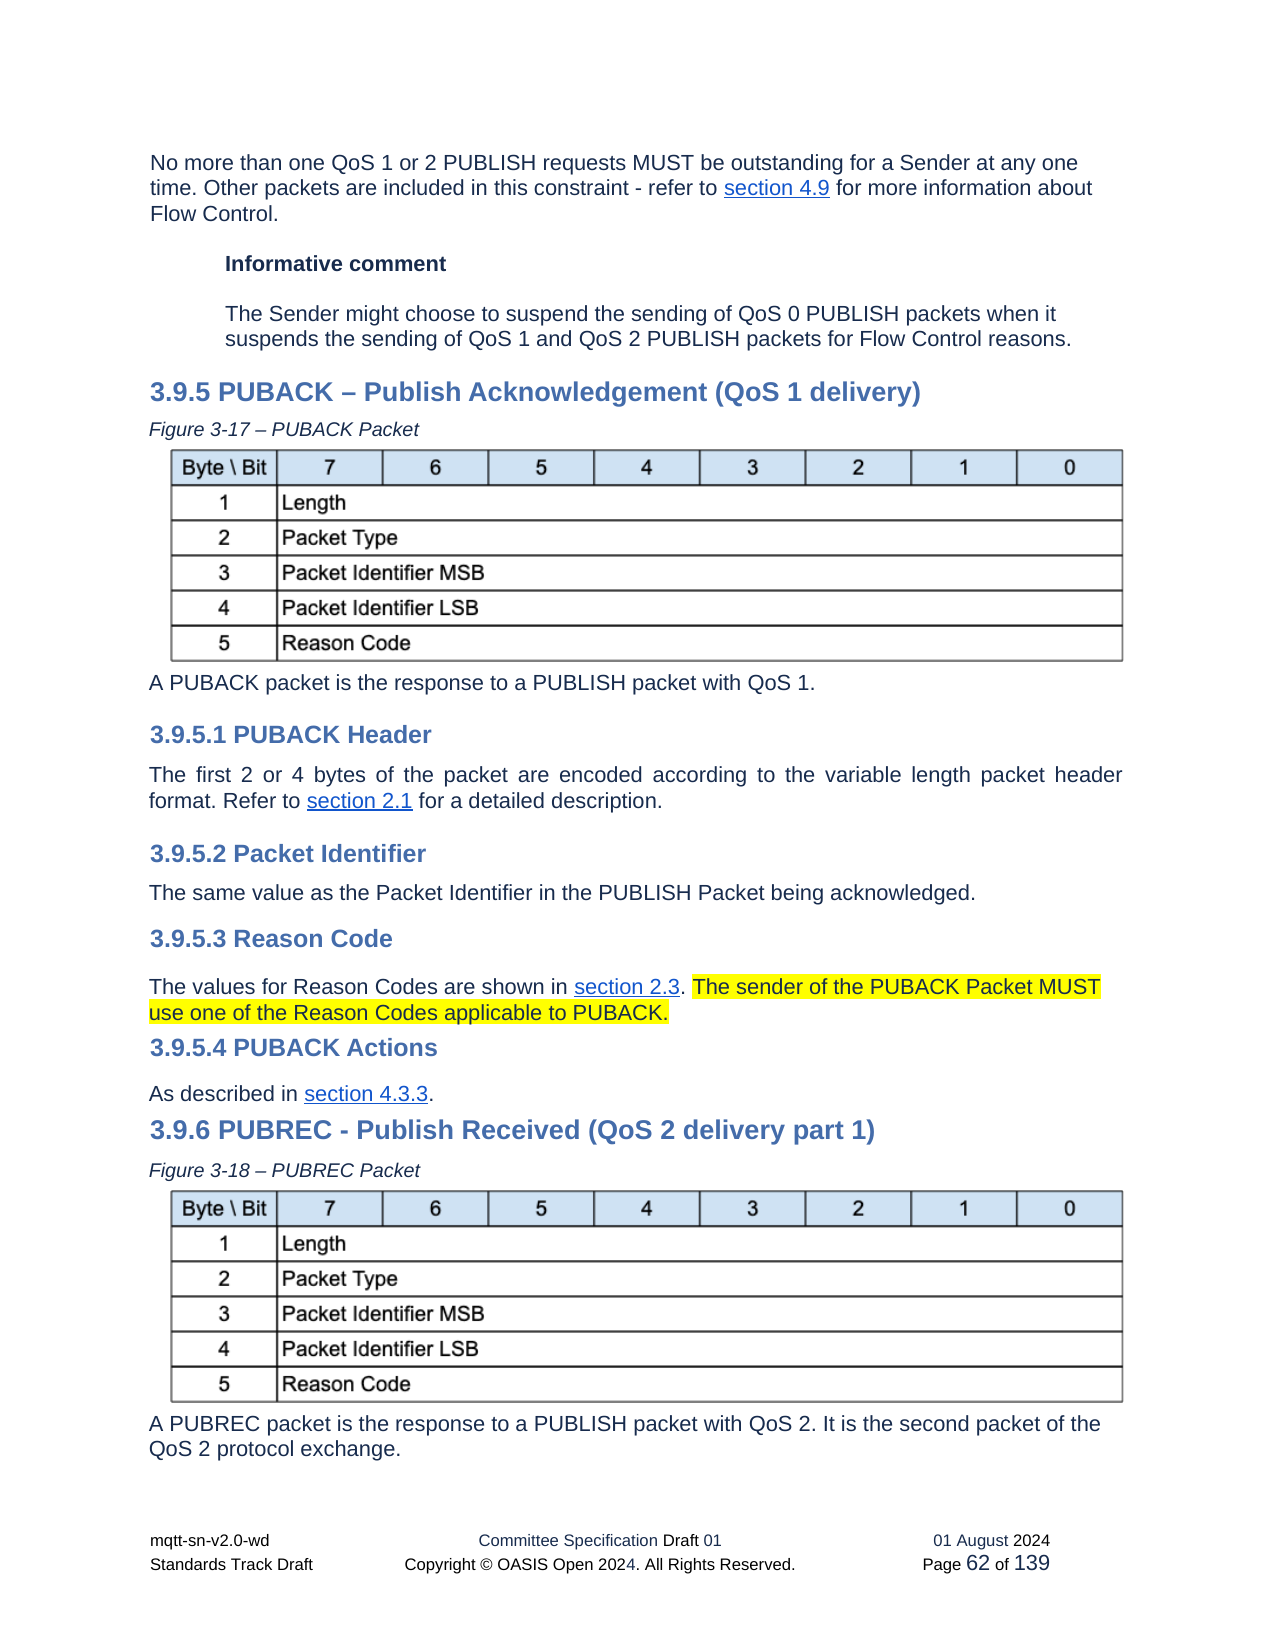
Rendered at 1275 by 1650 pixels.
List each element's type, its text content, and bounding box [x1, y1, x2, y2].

text A PUBACK packet is the response to a PUBLISH packet with QoS 1. [148, 670, 1124, 695]
text Figure 3-18 – PUBREC Packet [148, 1159, 1124, 1182]
text No more than one QoS 1 or 2 PUBLISH requests MUST be outstanding for a Sender at any one time. Other packets are included in this constraint - refer to section 4.9 for more information about Flow Control. [150, 150, 1125, 226]
subtitle 3.9.5.2 Packet Identifier [150, 838, 1124, 867]
text The same value as the Packet Identifier in the PUBLISH Packet being acknowledged. [148, 880, 1124, 905]
text The values for Reason Codes are shown in section 2.3. The sender of the PUBACK Packet MUST use one of the Reason Codes applicable to PUBACK. [148, 974, 1124, 1024]
text A PUBREC packet is the response to a PUBLISH packet with QoS 2. It is the second packet of the QoS 2 protocol exchange. [148, 1411, 1124, 1462]
picture [148, 1190, 1124, 1403]
text The first 2 or 4 bytes of the packet are encoded according to the variable length packet header format. Refer to section 2.1 for a detailed description. [148, 762, 1124, 813]
subtitle 3.9.5.3 Reason Code [150, 924, 1124, 953]
subtitle 3.9.5.4 PUBACK Actions [150, 1033, 1124, 1062]
subtitle 3.9.6 PUBREC - Publish Received (QoS 2 delivery part 1) [150, 1114, 1124, 1145]
subtitle 3.9.5.1 PUBACK Header [150, 720, 1124, 749]
text Figure 3-17 – PUBACK Packet [148, 418, 1124, 441]
subtitle 3.9.5 PUBACK – Publish Acknowledgement (QoS 1 delivery) [150, 376, 1124, 407]
picture [148, 449, 1124, 662]
text Informative comment [225, 251, 1125, 276]
text The Sender might choose to suspend the sending of QoS 0 PUBLISH packets when it suspends the sending of QoS 1 and QoS 2 PUBLISH packets for Flow Control reasons. [225, 301, 1125, 351]
text As described in section 4.3.3. [148, 1081, 1124, 1106]
